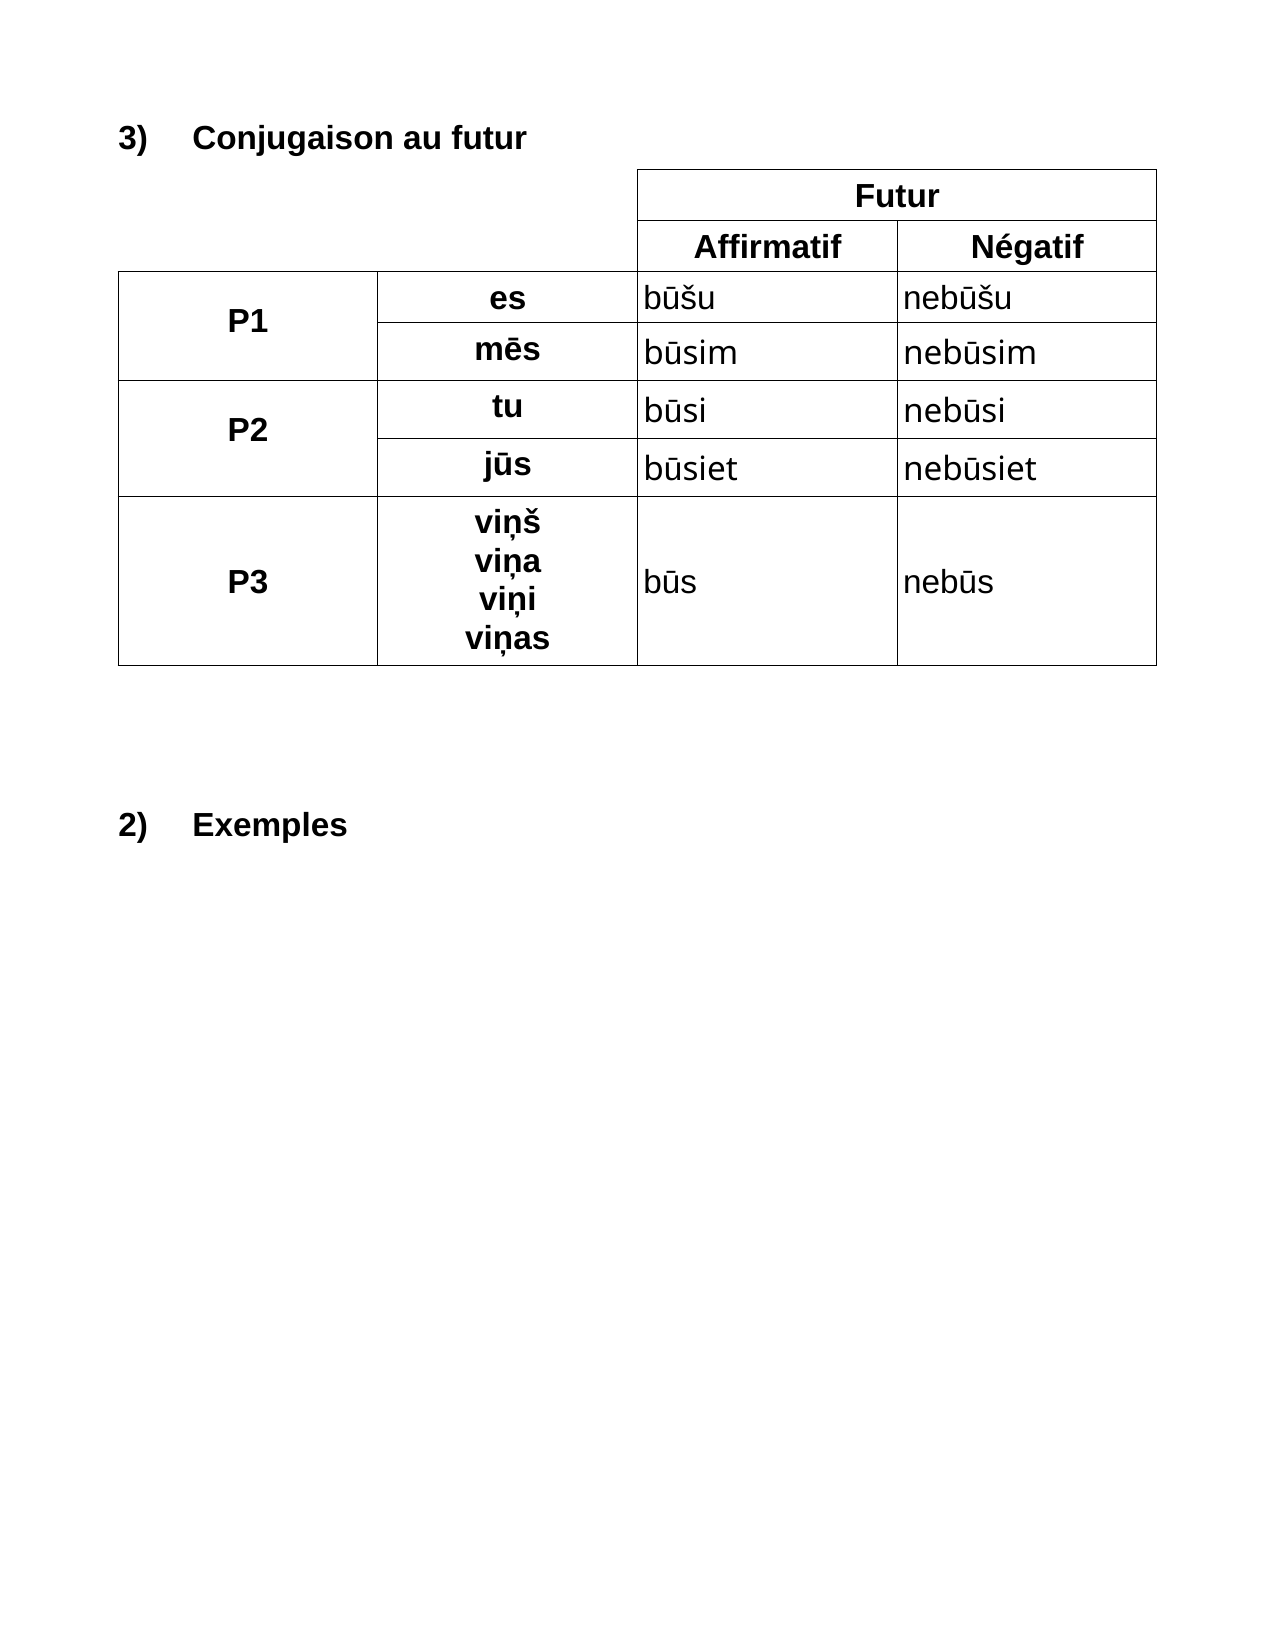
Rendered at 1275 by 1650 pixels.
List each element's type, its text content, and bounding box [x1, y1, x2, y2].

table_cell [118, 220, 637, 271]
table_cell P2 [119, 381, 377, 496]
subtitle 2) Exemples [118, 805, 1157, 843]
table_cell būsim [638, 323, 897, 380]
table_header [118, 169, 637, 220]
table_cell es [378, 272, 637, 322]
table_cell būs [638, 497, 897, 665]
table_cell nebūsim [898, 323, 1156, 380]
table_cell mēs [378, 323, 637, 380]
table_header Futur [638, 170, 1156, 220]
subtitle 3) Conjugaison au futur [118, 118, 1157, 157]
table_cell P3 [119, 497, 377, 665]
table_cell būsi [638, 381, 897, 438]
table_cell nebūs [898, 497, 1156, 665]
table_cell P1 [119, 272, 377, 380]
table_cell nebūsi [898, 381, 1156, 438]
table_cell jūs [378, 439, 637, 496]
table_cell Négatif [898, 221, 1156, 271]
table_cell Affirmatif [638, 221, 897, 271]
table_cell tu [378, 381, 637, 438]
table_cell nebūsiet [898, 439, 1156, 496]
table_cell būsiet [638, 439, 897, 496]
table_cell būšu [638, 272, 897, 322]
table_cell nebūšu [898, 272, 1156, 322]
table_cell viņš viņa viņi viņas [378, 497, 637, 665]
